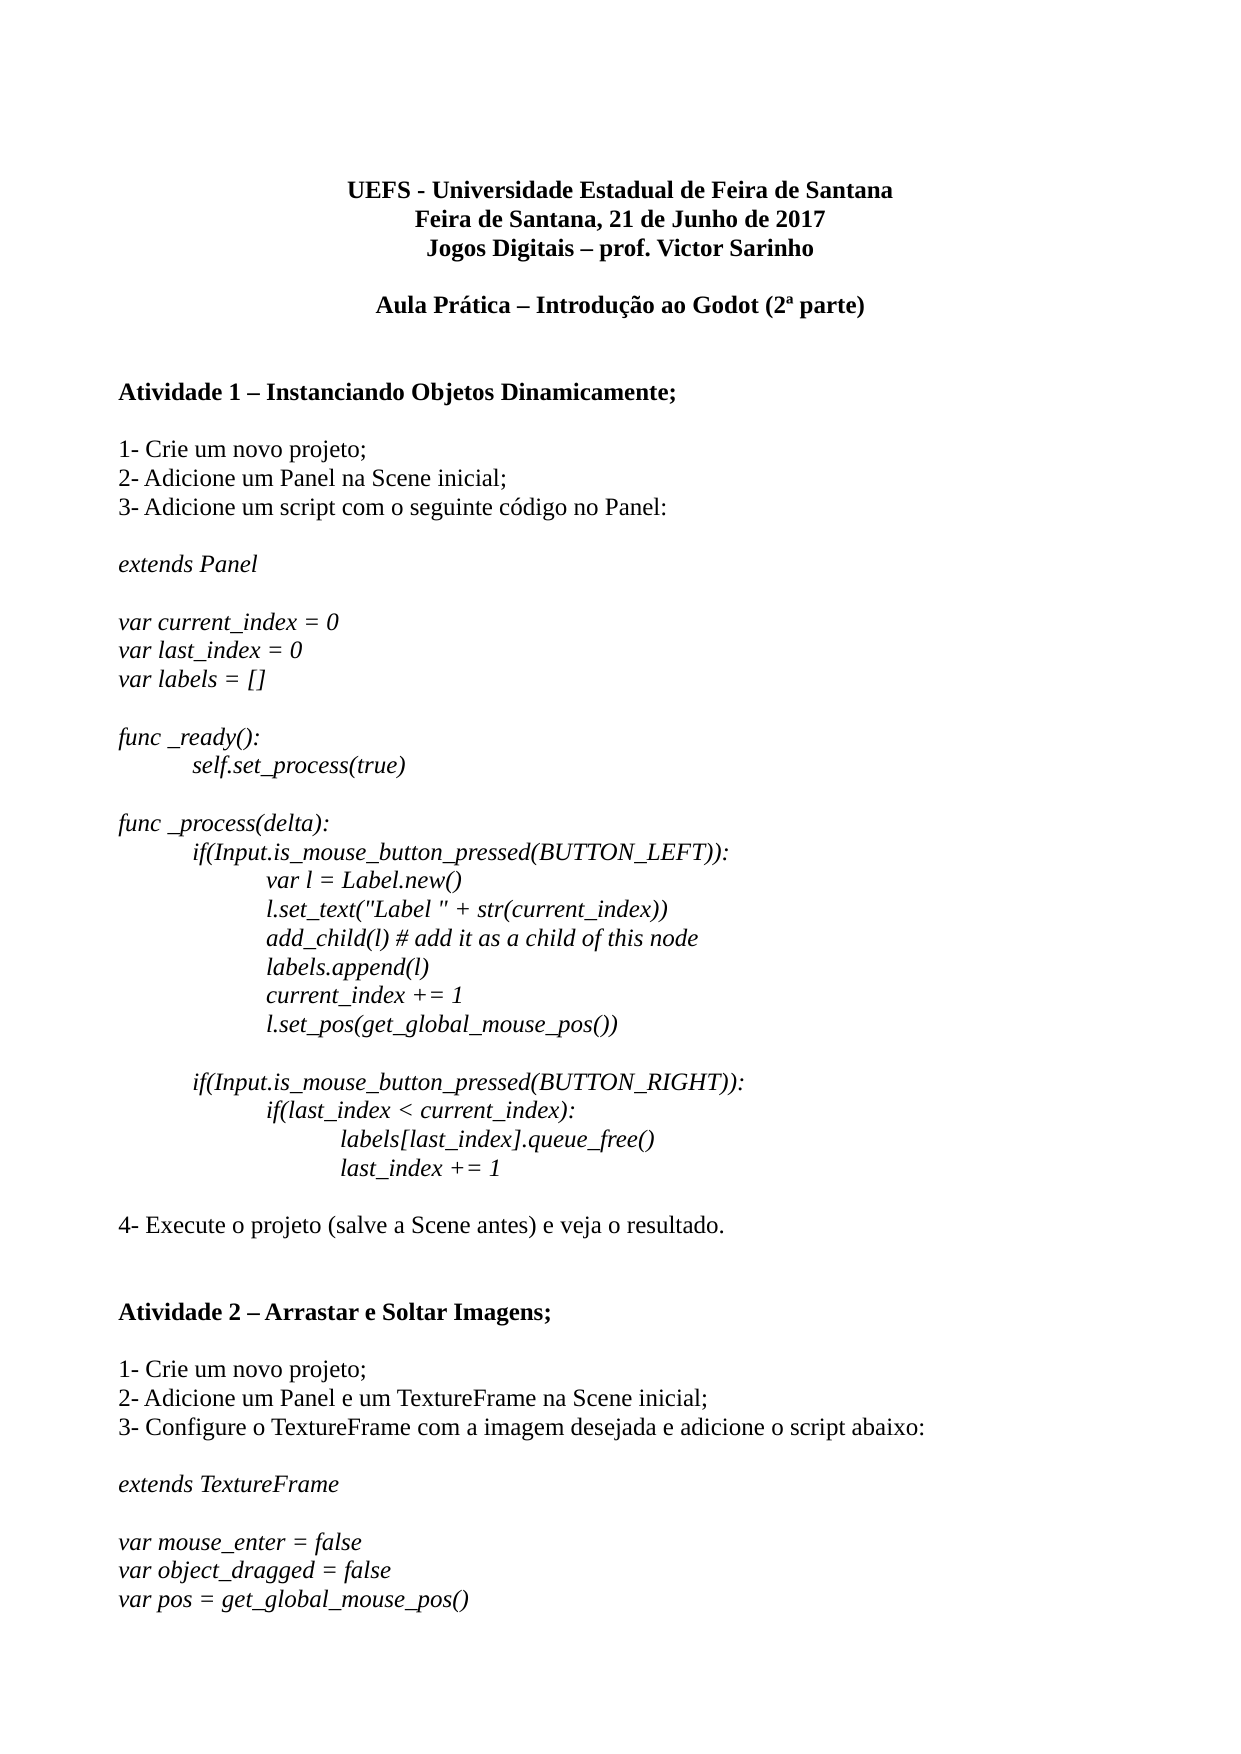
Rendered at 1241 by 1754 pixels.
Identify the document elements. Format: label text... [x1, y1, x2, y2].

text 1- Crie um novo projeto; [118, 434, 1122, 463]
text 2- Adicione um Panel na Scene inicial; [118, 463, 1122, 492]
text Jogos Digitais – prof. Victor Sarinho [118, 233, 1122, 262]
text extends Panel var current_index = 0 var last_index = 0 var labels = [] func _ready(): self.set_process(true) func _process(delta): if(Input.is_mouse_button_pressed(BUTTON_LEFT)): var l = Label.new() l.set_text("Label " + str(current_index)) add_child(l) # add it as a child of this node labels.append(l) current_index += 1 l.set_pos(get_global_mouse_pos()) if(Input.is_mouse_button_pressed(BUTTON_RIGHT)): if(last_index < current_index): labels[last_index].queue_free() last_index += 1 [118, 521, 1122, 1211]
text Aula Prática – Introdução ao Godot (2ª parte) [118, 291, 1122, 319]
text UEFS - Universidade Estadual de Feira de Santana [118, 176, 1122, 204]
text 1- Crie um novo projeto; [118, 1354, 1122, 1383]
text Atividade 1 – Instanciando Objetos Dinamicamente; [118, 377, 1122, 406]
text 3- Adicione um script com o seguinte código no Panel: [118, 492, 1122, 521]
text 3- Configure o TextureFrame com a imagem desejada e adicione o script abaixo: [118, 1412, 1122, 1441]
text 2- Adicione um Panel e um TextureFrame na Scene inicial; [118, 1383, 1122, 1412]
text 4- Execute o projeto (salve a Scene antes) e veja o resultado. [118, 1211, 1122, 1239]
text extends TextureFrame var mouse_enter = false var object_dragged = false var pos = get_global_mouse_pos() [118, 1441, 1122, 1613]
text Atividade 2 – Arrastar e Soltar Imagens; [118, 1297, 1122, 1326]
text Feira de Santana, 21 de Junho de 2017 [118, 204, 1122, 233]
